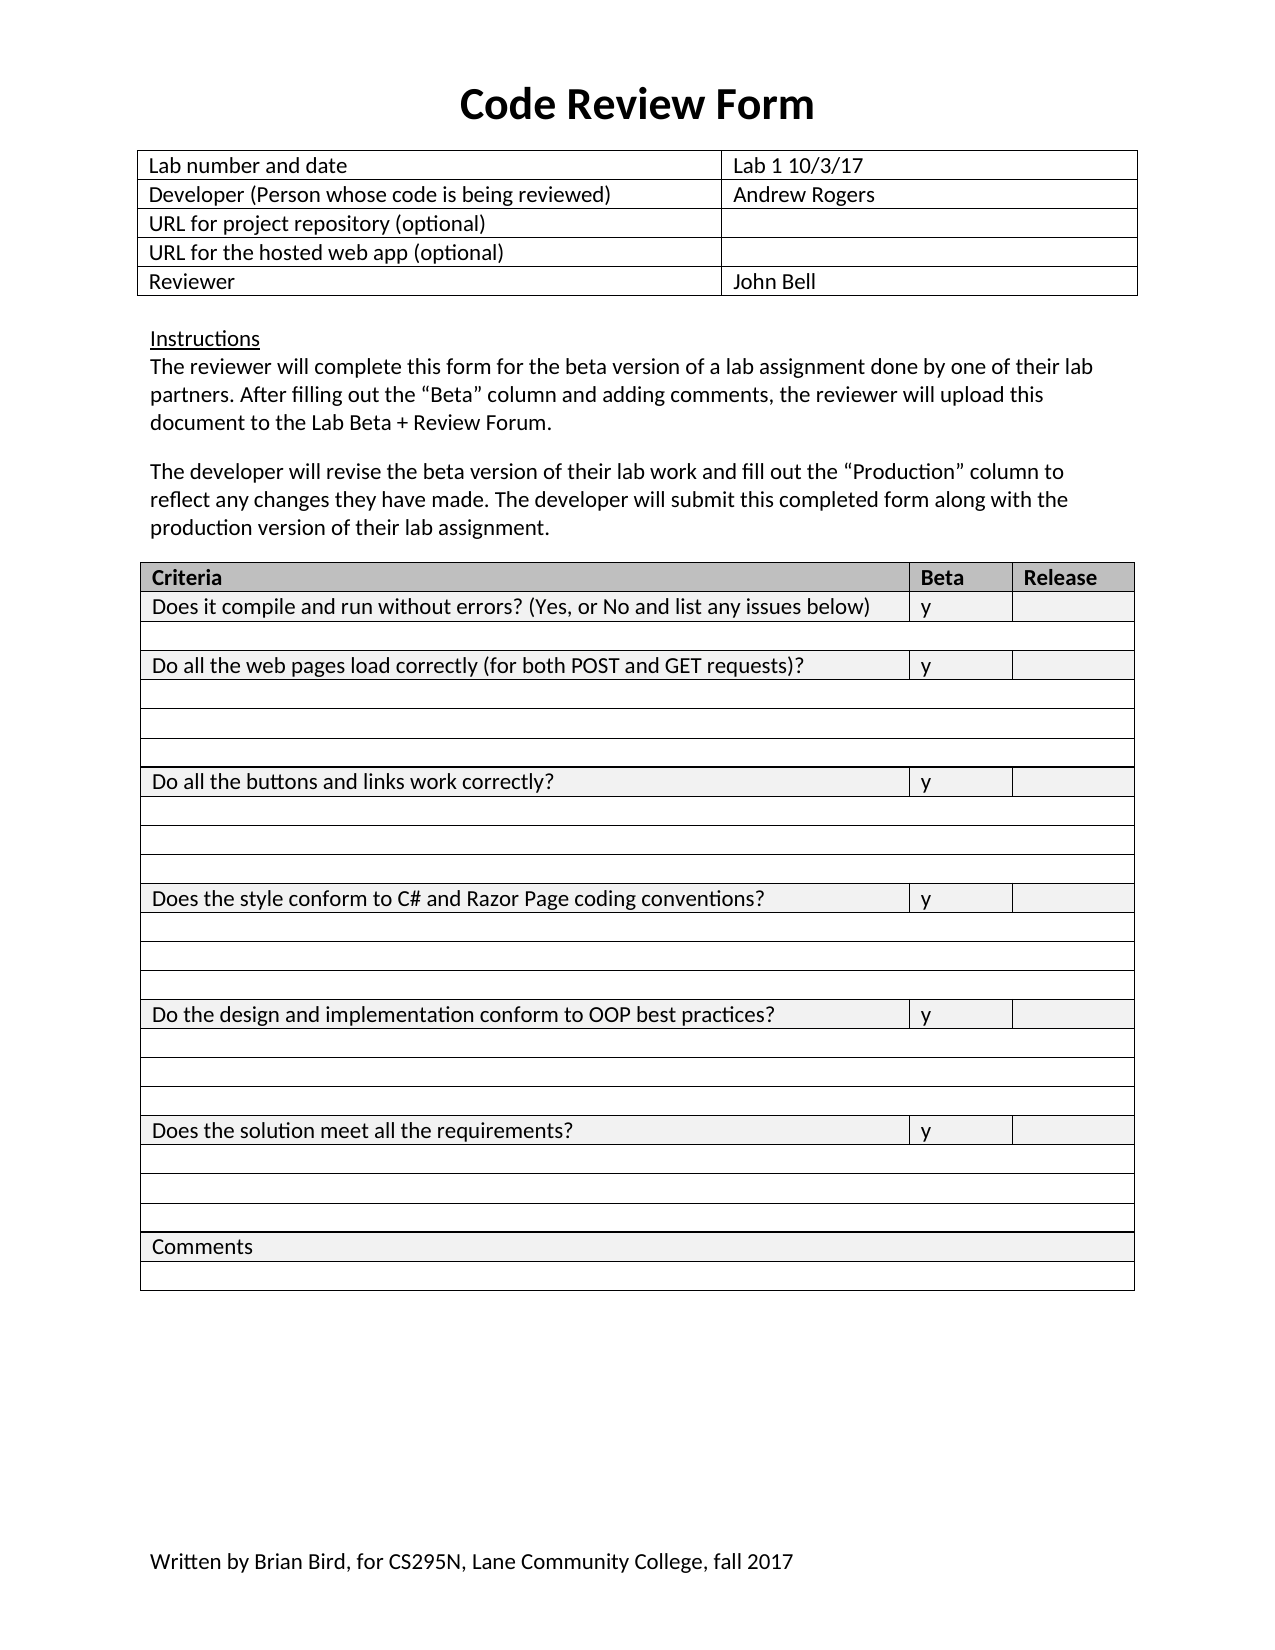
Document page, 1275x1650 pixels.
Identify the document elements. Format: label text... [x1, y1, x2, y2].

table_cell Comments [141, 1233, 1134, 1261]
table_cell [141, 1058, 1134, 1086]
table_cell Do the design and implementation conform to OOP best practices? [141, 1000, 909, 1028]
table_cell [1013, 592, 1134, 621]
table_cell [1013, 768, 1134, 796]
table_cell Do all the web pages load correctly (for both POST and GET requests)? [141, 651, 909, 679]
table_cell [141, 913, 1134, 941]
table_cell [141, 622, 1134, 650]
table_cell Does the solution meet all the requirements? [141, 1116, 909, 1144]
table_header Beta [910, 563, 1012, 591]
table_cell URL for the hosted web app (optional) [138, 238, 721, 266]
table_cell [141, 1262, 1134, 1289]
table_cell y [910, 592, 1012, 621]
table_cell Does the style conform to C# and Razor Page coding conventions? [141, 884, 909, 912]
table_cell [141, 1087, 1134, 1115]
table_cell y [910, 1000, 1012, 1028]
table_cell [1013, 1116, 1134, 1144]
table_cell [1013, 1000, 1134, 1028]
table_cell John Bell [722, 267, 1137, 295]
table_header Lab 1 10/3/17 [722, 151, 1137, 179]
table_cell Do all the buttons and links work correctly? [141, 768, 909, 796]
table_cell [141, 942, 1134, 970]
text Instructions [150, 296, 1125, 352]
table_cell [141, 1204, 1134, 1231]
table_cell y [910, 651, 1012, 679]
table_cell Does it compile and run without errors? (Yes, or No and list any issues below) [141, 592, 909, 621]
text The reviewer will complete this form for the beta version of a lab assignment done by one of their lab partners. After filling out the “Beta” column and adding comments, the reviewer will upload this document to the Lab Beta + Review Forum. [150, 352, 1125, 436]
table_cell [722, 209, 1137, 237]
text The developer will revise the beta version of their lab work and fill out the “Production” column to reflect any changes they have made. The developer will submit this completed form along with the production version of their lab assignment. [150, 457, 1125, 541]
table_cell y [910, 768, 1012, 796]
table_cell URL for project repository (optional) [138, 209, 721, 237]
table_cell [141, 1029, 1134, 1057]
table_header Lab number and date [138, 151, 721, 179]
table_header Release [1013, 563, 1134, 591]
table_cell [141, 797, 1134, 824]
table_header Criteria [141, 563, 909, 591]
table_cell y [910, 884, 1012, 912]
table_cell [1013, 884, 1134, 912]
table_cell [141, 1174, 1134, 1202]
table_cell [141, 826, 1134, 854]
table_cell [722, 238, 1137, 266]
table_cell y [910, 1116, 1012, 1144]
table_cell Developer (Person whose code is being reviewed) [138, 180, 721, 208]
table_cell Reviewer [138, 267, 721, 295]
table_cell [141, 709, 1134, 737]
table_cell Andrew Rogers [722, 180, 1137, 208]
table_cell [141, 971, 1134, 999]
table_cell [141, 680, 1134, 708]
table_cell [1013, 651, 1134, 679]
table_cell [141, 855, 1134, 883]
table_cell [141, 739, 1134, 766]
table_cell [141, 1145, 1134, 1173]
